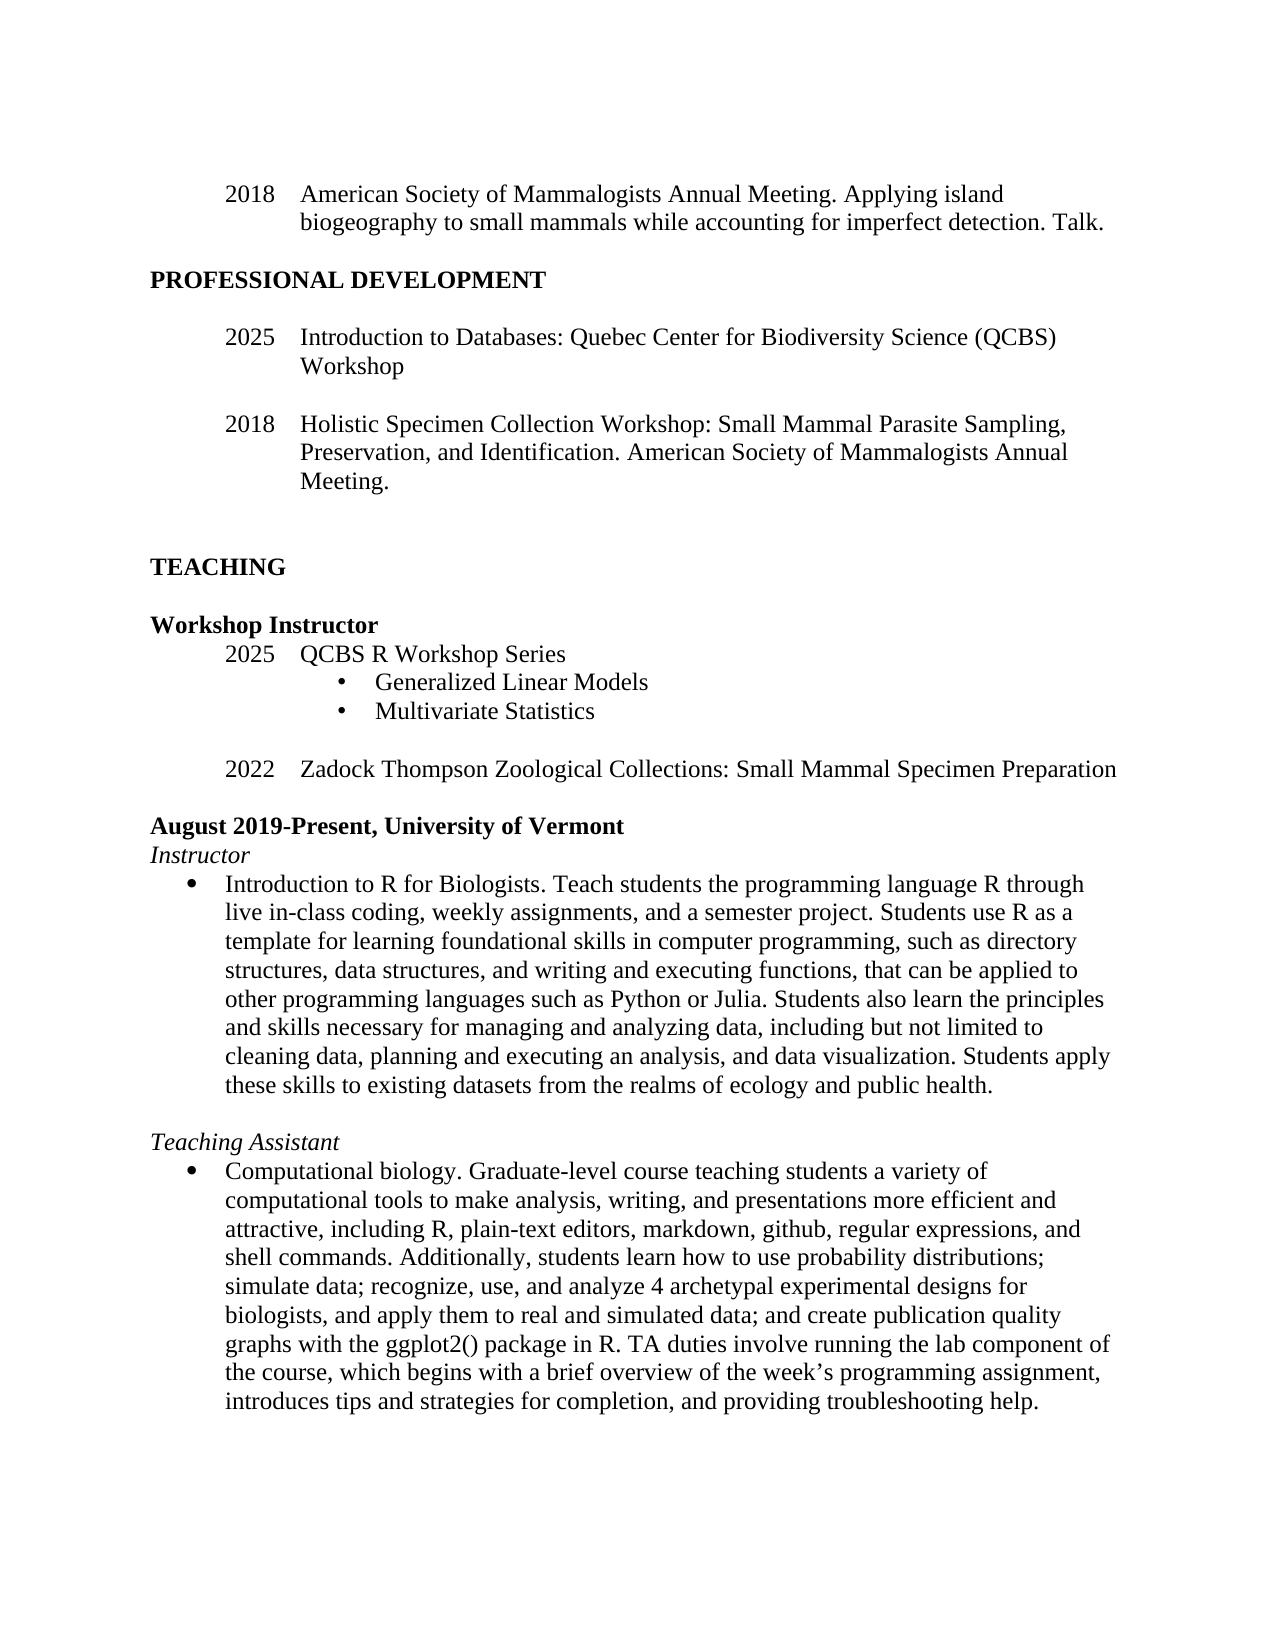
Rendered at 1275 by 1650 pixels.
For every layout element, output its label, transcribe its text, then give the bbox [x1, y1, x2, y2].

list Computational biology. Graduate-level course teaching students a variety of computational tools to make analysis, writing, and presentations more efficient and attractive, including R, plain-text editors, markdown, github, regular expressions, and shell commands. Additionally, students learn how to use probability distributions; simulate data; recognize, use, and analyze 4 archetypal experimental designs for biologists, and apply them to real and simulated data; and create publication quality graphs with the ggplot2() package in R. TA duties involve running the lab component of the course, which begins with a brief overview of the week’s programming assignment, introduces tips and strategies for completion, and providing troubleshooting help. [187, 1156, 1125, 1415]
text PROFESSIONAL DEVELOPMENT [150, 265, 1125, 294]
text 2025 QCBS R Workshop Series [150, 639, 1125, 667]
text Teaching Assistant [150, 1127, 1125, 1156]
text Workshop Instructor [150, 610, 1125, 639]
text 2018 American Society of Mammalogists Annual Meeting. Applying island biogeography to small mammals while accounting for imperfect detection. Talk. [225, 179, 1125, 236]
text 2025 Introduction to Databases: Quebec Center for Biodiversity Science (QCBS) Workshop [225, 322, 1125, 380]
text TEACHING [150, 552, 1125, 581]
text 2022 Zadock Thompson Zoological Collections: Small Mammal Specimen Preparation [150, 754, 1125, 782]
list Multivariate Statistics [337, 696, 1125, 725]
list Generalized Linear Models [337, 667, 1125, 696]
text Instructor [150, 840, 1125, 869]
text August 2019-Present, University of Vermont [150, 811, 1125, 840]
list Introduction to R for Biologists. Teach students the programming language R through live in-class coding, weekly assignments, and a semester project. Students use R as a template for learning foundational skills in computer programming, such as directory structures, data structures, and writing and executing functions, that can be applied to other programming languages such as Python or Julia. Students also learn the principles and skills necessary for managing and analyzing data, including but not limited to cleaning data, planning and executing an analysis, and data visualization. Students apply these skills to existing datasets from the realms of ecology and public health. [187, 869, 1125, 1099]
text 2018 Holistic Specimen Collection Workshop: Small Mammal Parasite Sampling, Preservation, and Identification. American Society of Mammalogists Annual Meeting. [225, 409, 1125, 495]
